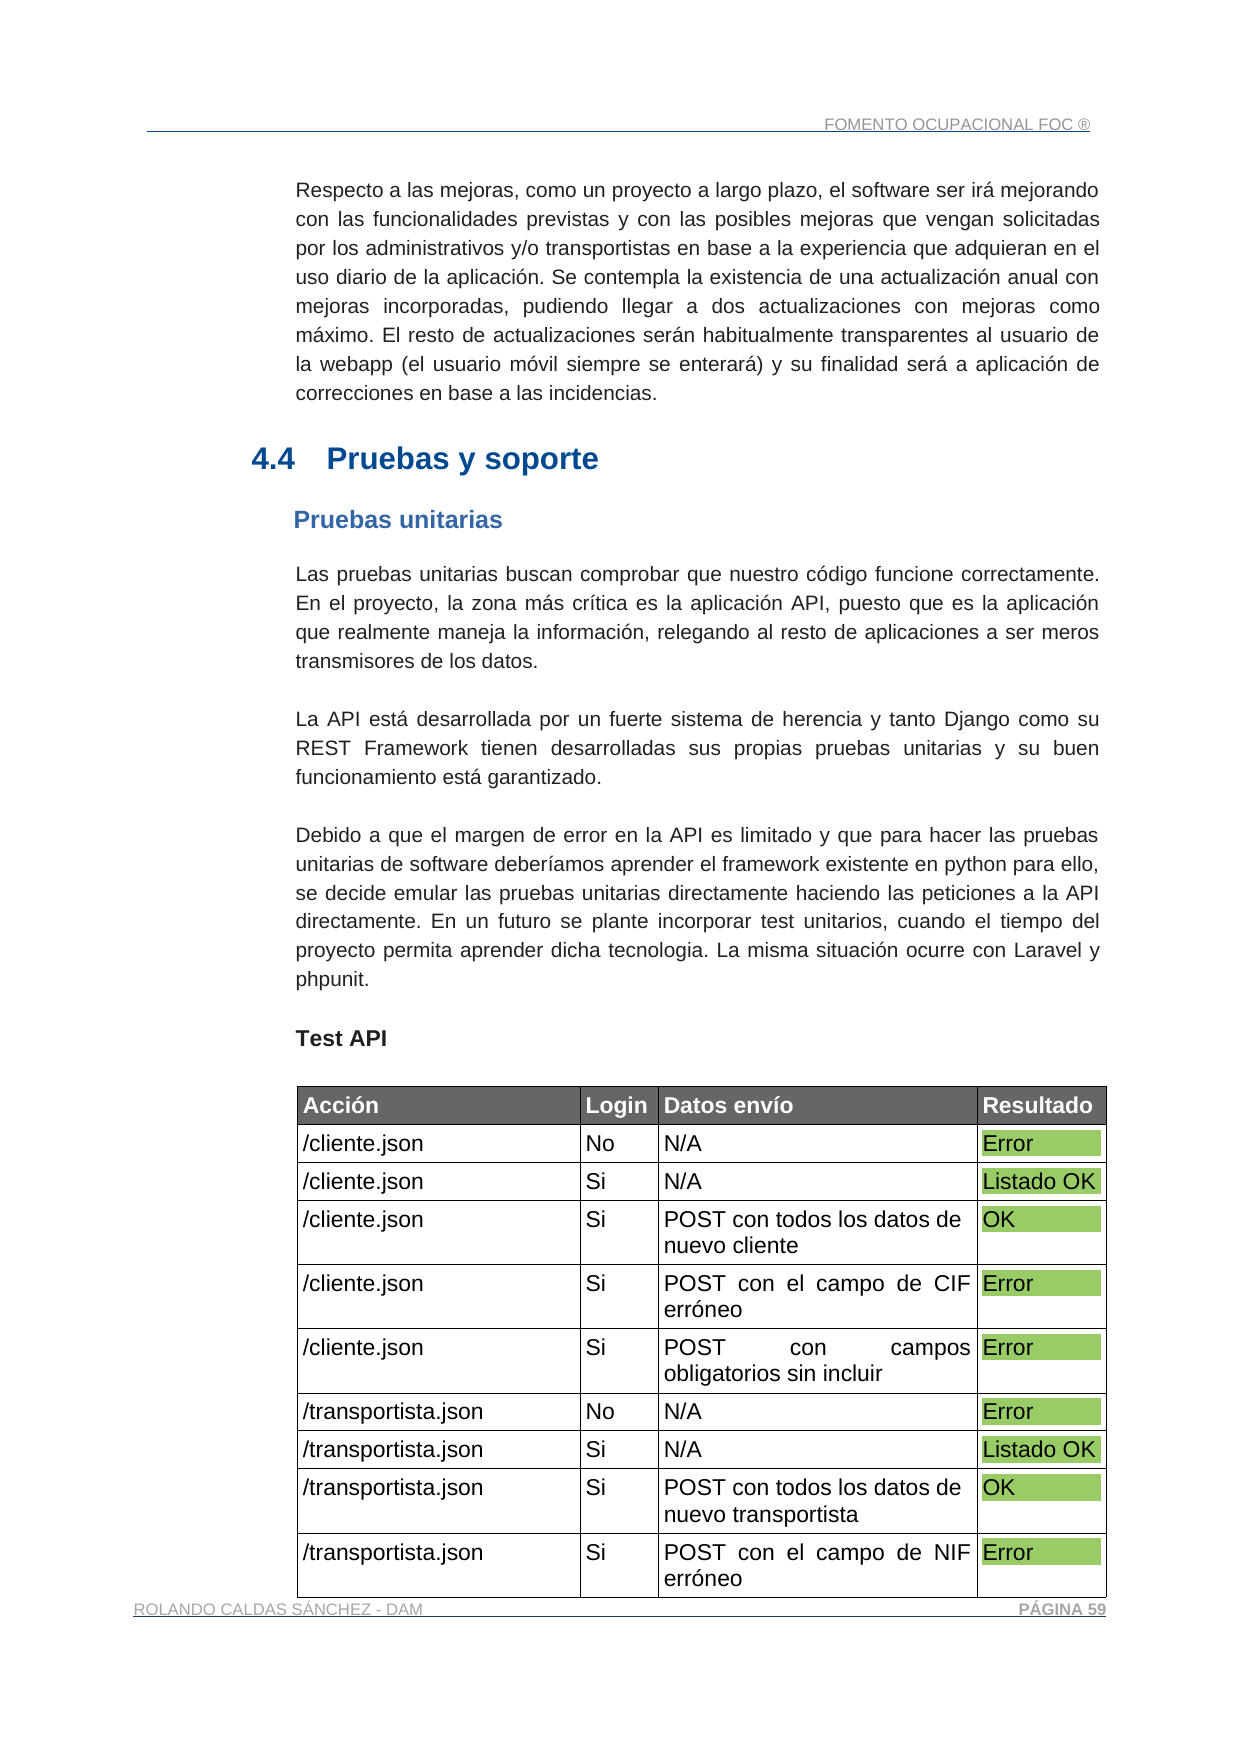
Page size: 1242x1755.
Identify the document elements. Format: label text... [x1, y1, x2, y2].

table_header Acción [298, 1087, 580, 1124]
table_cell POST con todos los datos de nuevo transportista [659, 1469, 977, 1533]
table_cell /cliente.json [298, 1329, 580, 1392]
table_cell Listado OK [978, 1163, 1106, 1200]
table_cell Error [978, 1394, 1106, 1430]
table_cell Si [581, 1329, 658, 1392]
table_cell N/A [659, 1163, 977, 1200]
table_cell Si [581, 1431, 658, 1468]
text Pruebas unitarias [218, 504, 1109, 533]
table_cell N/A [659, 1394, 977, 1430]
table_cell Error [978, 1329, 1106, 1392]
text Respecto a las mejoras, como un proyecto a largo plazo, el software ser irá mejorando con las funcionalidades previstas y con las posibles mejoras que vengan solicitadas por los administrativos y/o transportistas en base a la experiencia que adquieran en el uso diario de la aplicación. Se contempla la existencia de una actualización anual con mejoras incorporadas, pudiendo llegar a dos actualizaciones con mejoras como máximo. El resto de actualizaciones serán habitualmente transparentes al usuario de la webapp (el usuario móvil siempre se enterará) y su finalidad será a aplicación de correcciones en base a las incidencias. [295, 178, 1101, 404]
text La API está desarrollada por un fuerte sistema de herencia y tanto Django como su REST Framework tienen desarrolladas sus propias pruebas unitarias y su buen funcionamiento está garantizado. [295, 707, 1101, 788]
table_cell No [581, 1125, 658, 1162]
table_cell POST con todos los datos de nuevo cliente [659, 1201, 977, 1264]
table_cell /transportista.json [298, 1469, 580, 1533]
table_cell /transportista.json [298, 1534, 580, 1597]
table_cell Error [978, 1534, 1106, 1597]
table_cell /cliente.json [298, 1265, 580, 1328]
table_cell /transportista.json [298, 1394, 580, 1430]
table_cell OK [978, 1469, 1106, 1533]
table_cell /cliente.json [298, 1163, 580, 1200]
text Test API [295, 1025, 1101, 1051]
table_cell /cliente.json [298, 1201, 580, 1264]
table_cell Si [581, 1469, 658, 1533]
table_cell Error [978, 1125, 1106, 1162]
table_cell POST con el campo de CIF erróneo [659, 1265, 977, 1328]
table_cell Si [581, 1534, 658, 1597]
table_cell N/A [659, 1431, 977, 1468]
table_cell POST con campos obligatorios sin incluir [659, 1329, 977, 1392]
text Las pruebas unitarias buscan comprobar que nuestro código funcione correctamente. En el proyecto, la zona más crítica es la aplicación API, puesto que es la aplicación que realmente maneja la información, relegando al resto de aplicaciones a ser meros transmisores de los datos. [295, 562, 1101, 673]
table_cell N/A [659, 1125, 977, 1162]
list Pruebas y soporte [251, 440, 1106, 476]
table_cell /transportista.json [298, 1431, 580, 1468]
table_header Login [581, 1087, 658, 1124]
table_cell Si [581, 1163, 658, 1200]
table_cell /cliente.json [298, 1125, 580, 1162]
table_cell Si [581, 1201, 658, 1264]
table_cell No [581, 1394, 658, 1430]
text Debido a que el margen de error en la API es limitado y que para hacer las pruebas unitarias de software deberíamos aprender el framework existente en python para ello, se decide emular las pruebas unitarias directamente haciendo las peticiones a la API directamente. En un futuro se plante incorporar test unitarios, cuando el tiempo del proyecto permita aprender dicha tecnologia. La misma situación ocurre con Laravel y phpunit. [295, 822, 1101, 991]
table_header Datos envío [659, 1087, 977, 1124]
table_cell Listado OK [978, 1431, 1106, 1468]
table_header Resultado [978, 1087, 1106, 1124]
table_cell POST con el campo de NIF erróneo [659, 1534, 977, 1597]
table_cell Error [978, 1265, 1106, 1328]
table_cell OK [978, 1201, 1106, 1264]
table_cell Si [581, 1265, 658, 1328]
